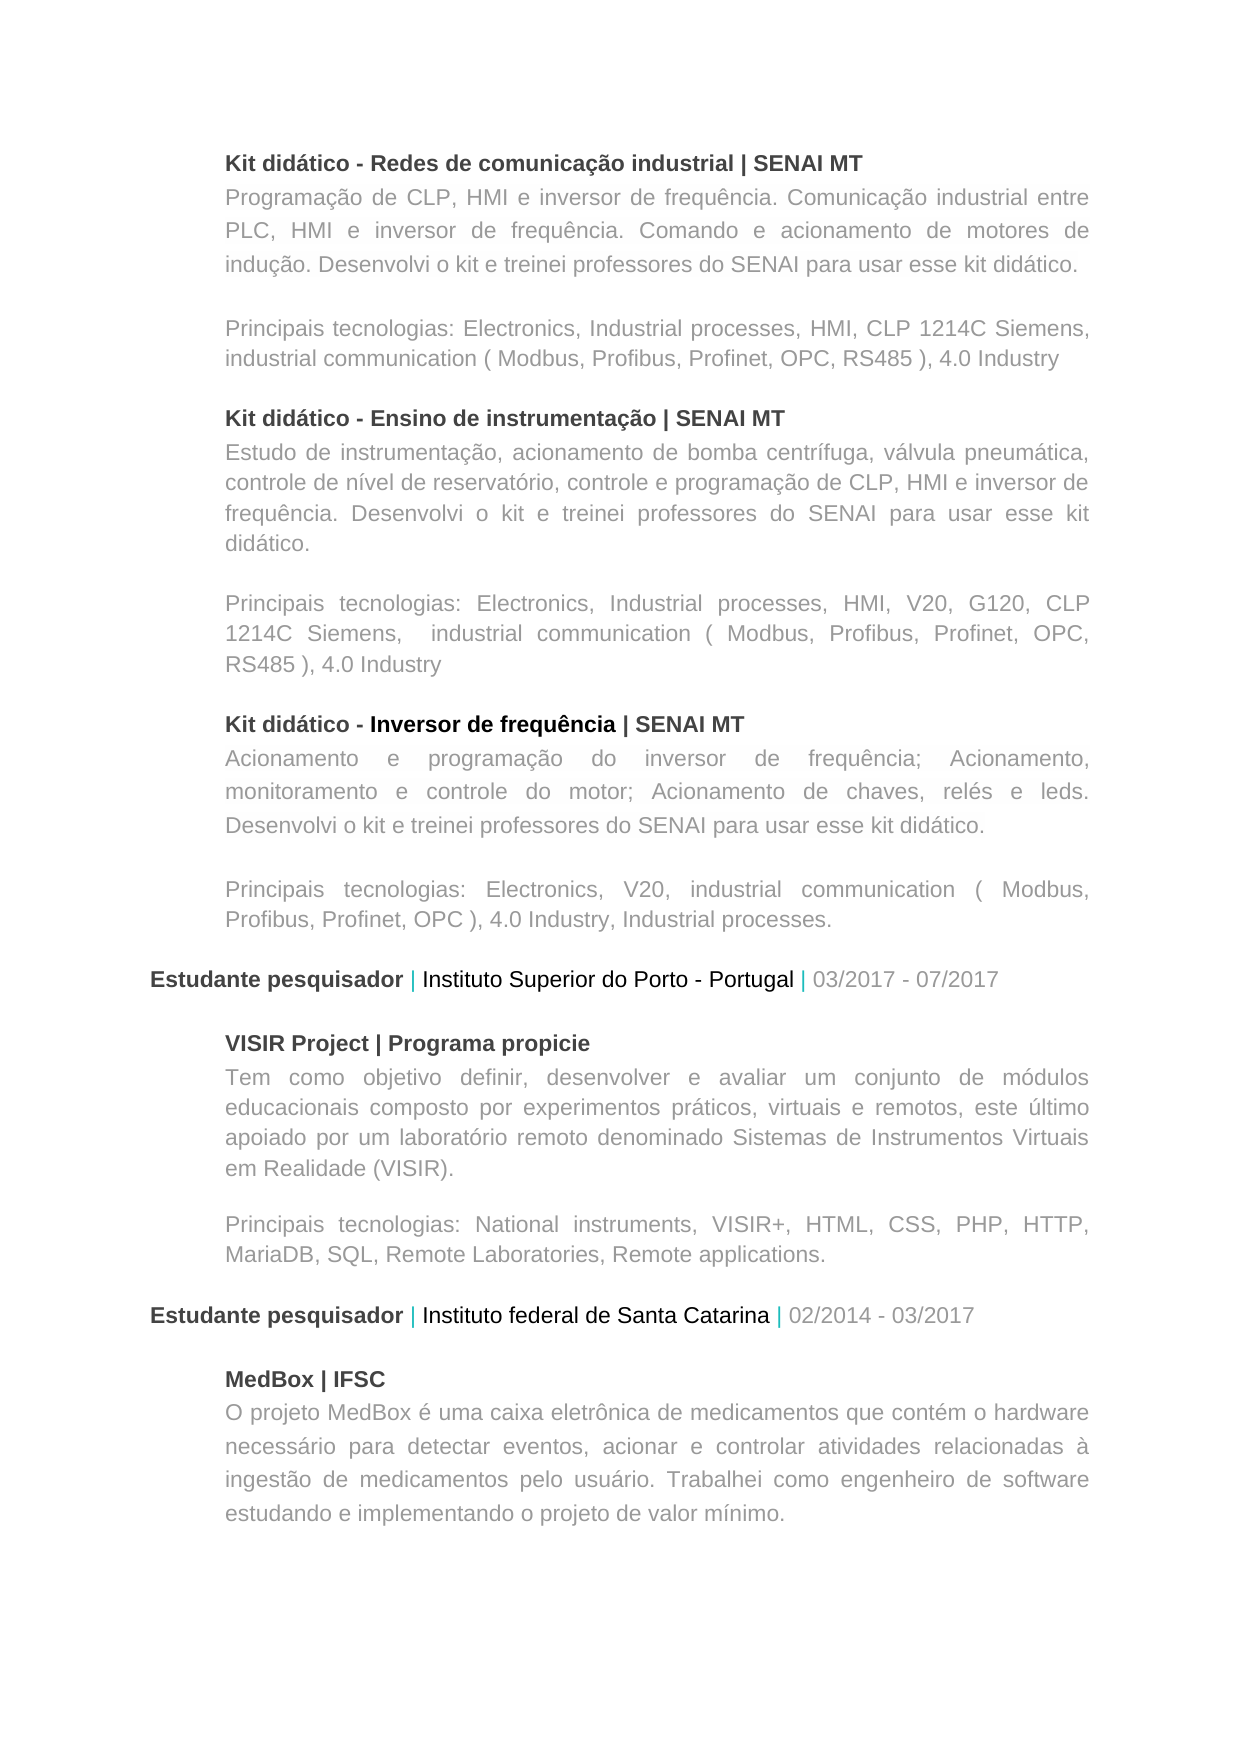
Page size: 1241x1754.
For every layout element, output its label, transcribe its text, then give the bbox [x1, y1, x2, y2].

text O projeto MedBox é uma caixa eletrônica de medicamentos que contém o hardware necessário para detectar eventos, acionar e controlar atividades relacionadas à ingestão de medicamentos pelo usuário. Trabalhei como engenheiro de software estudando e implementando o projeto de valor mínimo. [225, 1399, 1090, 1526]
text Principais tecnologias: Electronics, Industrial processes, HMI, CLP 1214C Siemens, industrial communication ( Modbus, Profibus, Profinet, OPC, RS485 ), 4.0 Industry [225, 315, 1090, 371]
text Principais tecnologias: National instruments, VISIR+, HTML, CSS, PHP, HTTP, MariaDB, SQL, Remote Laboratories, Remote applications. [225, 1211, 1090, 1268]
text MedBox | IFSC [150, 1366, 1090, 1392]
text VISIR Project | Programa propicie [150, 1030, 1090, 1057]
text Estudo de instrumentação, acionamento de bomba centrífuga, válvula pneumática, controle de nível de reservatório, controle e programação de CLP, HMI e inversor de frequência. Desenvolvi o kit e treinei professores do SENAI para usar esse kit didático. [225, 439, 1090, 556]
text Kit didático - Ensino de instrumentação | SENAI MT [150, 405, 1090, 432]
text Programação de CLP, HMI e inversor de frequência. Comunicação industrial entre PLC, HMI e inversor de frequência. Comando e acionamento de motores de indução. Desenvolvi o kit e treinei professores do SENAI para usar esse kit didático. [225, 184, 1090, 277]
text Principais tecnologias: Electronics, Industrial processes, HMI, V20, G120, CLP 1214C Siemens, industrial communication ( Modbus, Profibus, Profinet, OPC, RS485 ), 4.0 Industry [225, 590, 1090, 677]
text Principais tecnologias: Electronics, V20, industrial communication ( Modbus, Profibus, Profinet, OPC ), 4.0 Industry, Industrial processes. [225, 876, 1090, 932]
text Acionamento e programação do inversor de frequência; Acionamento, monitoramento e controle do motor; Acionamento de chaves, relés e leds. Desenvolvi o kit e treinei professores do SENAI para usar esse kit didático. [225, 744, 1090, 838]
text Kit didático - Redes de comunicação industrial | SENAI MT [150, 150, 1090, 176]
text Kit didático - Inversor de frequência | SENAI MT [150, 711, 1090, 737]
text Tem como objetivo definir, desenvolver e avaliar um conjunto de módulos educacionais composto por experimentos práticos, virtuais e remotos, este último apoiado por um laboratório remoto denominado Sistemas de Instrumentos Virtuais em Realidade (VISIR). [225, 1064, 1090, 1181]
text Estudante pesquisador | Instituto Superior do Porto - Portugal | 03/2017 - 07/2017 [150, 966, 1090, 993]
text Estudante pesquisador | Instituto federal de Santa Catarina | 02/2014 - 03/2017 [150, 1302, 1090, 1328]
